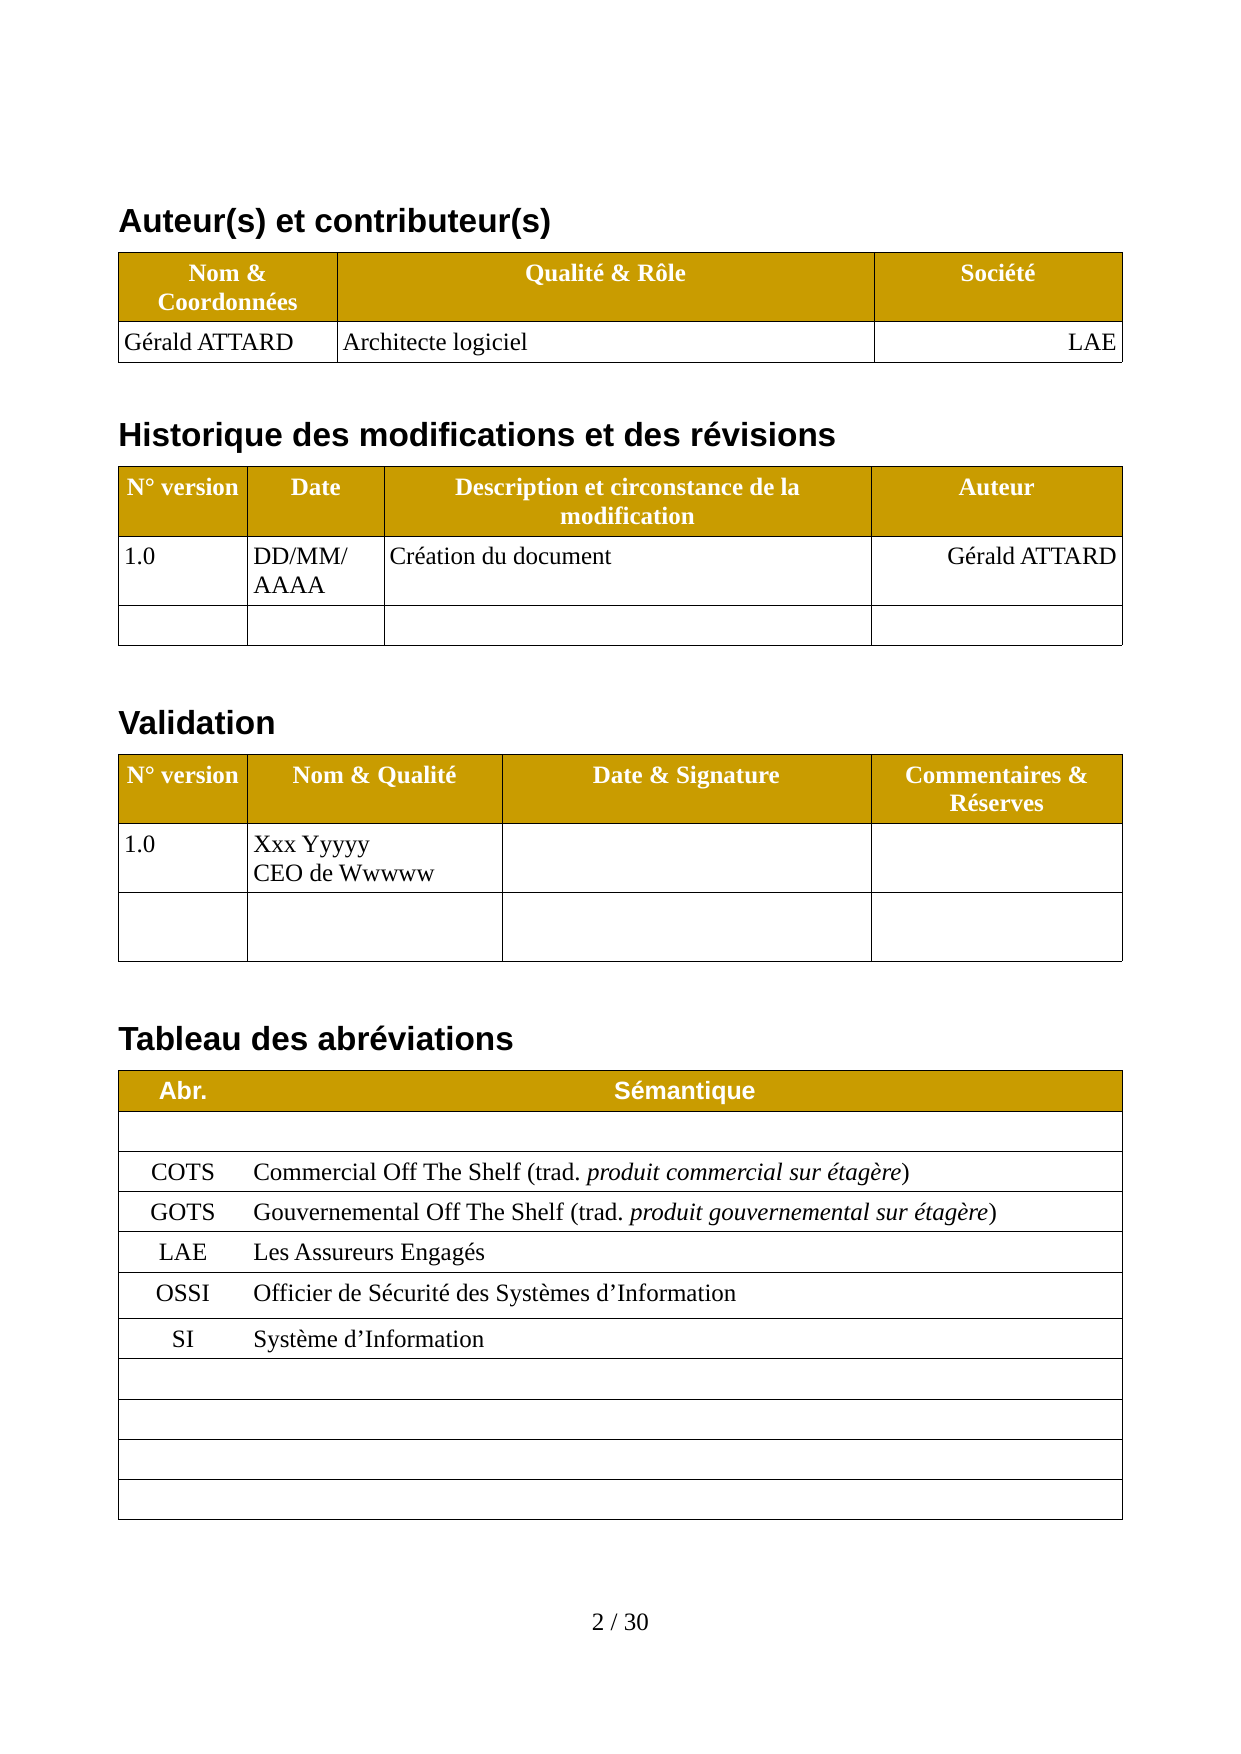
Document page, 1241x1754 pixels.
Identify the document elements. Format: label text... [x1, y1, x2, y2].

table_cell [247, 1112, 1122, 1151]
table_cell [872, 893, 1122, 961]
table_header Nom & Qualité [248, 755, 502, 823]
table_cell Gérald ATTARD [872, 537, 1122, 604]
table_cell Gérald ATTARD [119, 322, 337, 362]
table_cell [872, 606, 1122, 645]
table_cell [248, 893, 502, 961]
table_cell COTS [119, 1152, 247, 1191]
table_cell Xxx Yyyyy CEO de Wwwww [248, 824, 502, 892]
table_cell LAE [119, 1232, 247, 1272]
table_cell 1.0 [119, 824, 247, 892]
table_header Commentaires & Réserves [872, 755, 1122, 823]
table_cell [247, 1359, 1122, 1398]
subtitle Historique des modifications et des révisions [118, 416, 1122, 454]
table_cell Officier de Sécurité des Systèmes d’Information [247, 1273, 1122, 1318]
table_cell OSSI [119, 1273, 247, 1318]
table_header Auteur [872, 467, 1122, 536]
table_header Date & Signature [503, 755, 871, 823]
table_cell Création du document [385, 537, 871, 604]
table_header Sémantique [247, 1071, 1122, 1111]
table_cell Architecte logiciel [338, 322, 874, 362]
subtitle Auteur(s) et contributeur(s) [118, 201, 1122, 240]
table_header Description et circonstance de la modification [385, 467, 871, 536]
table_cell [247, 1480, 1122, 1519]
table_cell [248, 606, 384, 645]
table_cell [119, 893, 247, 961]
table_header N° version [119, 755, 247, 823]
table_header Abr. [119, 1071, 247, 1111]
table_cell SI [119, 1319, 247, 1358]
table_cell Système d’Information [247, 1319, 1122, 1358]
table_cell [247, 1400, 1122, 1439]
table_header Qualité & Rôle [338, 253, 874, 321]
table_header Société [875, 253, 1122, 321]
table_cell [503, 893, 871, 961]
table_header N° version [119, 467, 247, 536]
table_cell [872, 824, 1122, 892]
table_cell [385, 606, 871, 645]
table_cell GOTS [119, 1192, 247, 1231]
table_cell [119, 1480, 247, 1519]
table_cell [119, 1112, 247, 1151]
table_cell DD/MM/AAAA [248, 537, 384, 604]
table_cell [503, 824, 871, 892]
table_cell 1.0 [119, 537, 247, 604]
subtitle Validation [118, 703, 1122, 741]
subtitle Tableau des abréviations [118, 1019, 1122, 1058]
table_cell Commercial Off The Shelf (trad. produit commercial sur étagère) [247, 1152, 1122, 1191]
table_cell [247, 1440, 1122, 1479]
table_cell [119, 1359, 247, 1398]
table_cell LAE [875, 322, 1122, 362]
table_cell [119, 1440, 247, 1479]
table_cell Les Assureurs Engagés [247, 1232, 1122, 1272]
table_cell [119, 1400, 247, 1439]
table_cell Gouvernemental Off The Shelf (trad. produit gouvernemental sur étagère) [247, 1192, 1122, 1231]
table_cell [119, 606, 247, 645]
table_header Date [248, 467, 384, 536]
table_header Nom & Coordonnées [119, 253, 337, 321]
